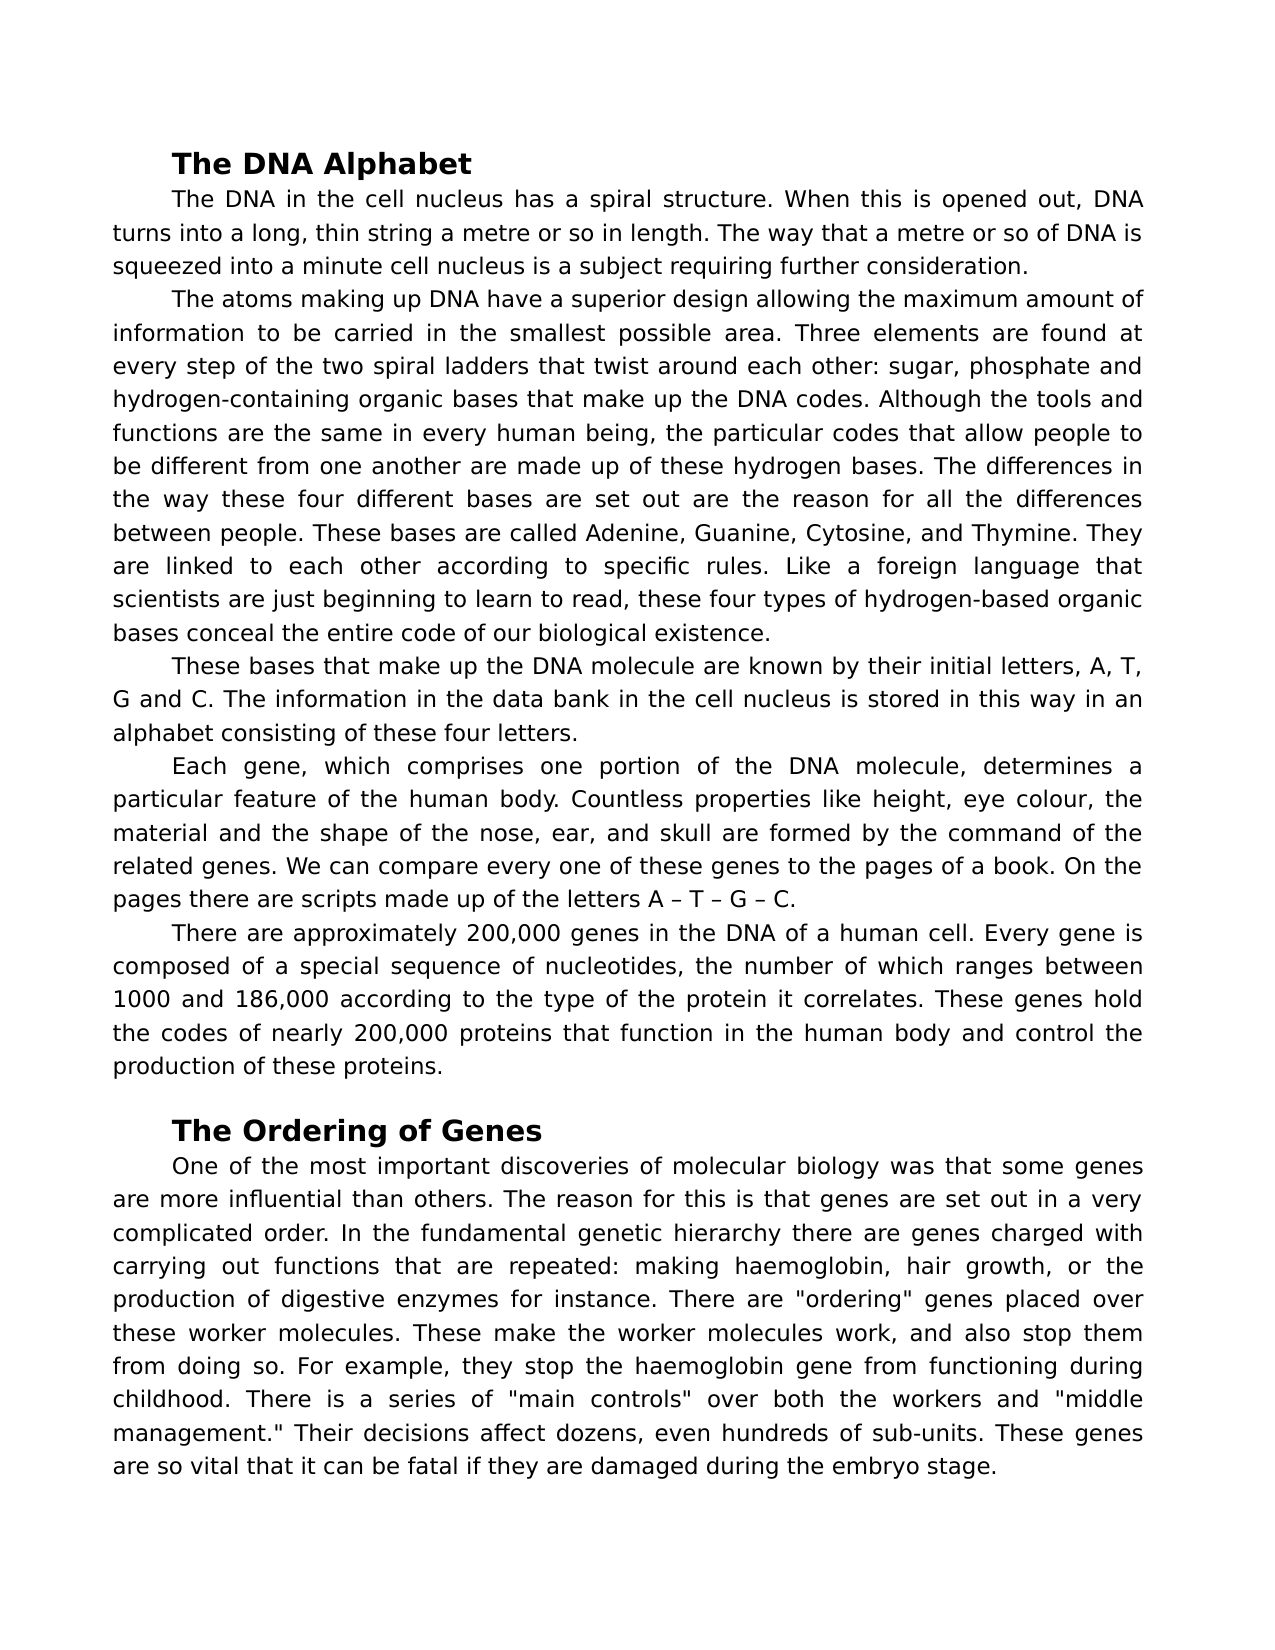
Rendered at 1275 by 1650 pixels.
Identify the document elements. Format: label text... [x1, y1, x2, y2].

text Each gene, which comprises one portion of the DNA molecule, determines a particular feature of the human body. Countless properties like height, eye colour, the material and the shape of the nose, ear, and skull are formed by the command of the related genes. We can compare every one of these genes to the pages of a book. On the pages there are scripts made up of the letters A – T – G – C. [112, 748, 1145, 914]
text The atoms making up DNA have a superior design allowing the maximum amount of information to be carried in the smallest possible area. Three elements are found at every step of the two spiral ladders that twist around each other: sugar, phosphate and hydrogen-containing organic bases that make up the DNA codes. Although the tools and functions are the same in every human being, the particular codes that allow people to be different from one another are made up of these hydrogen bases. The differences in the way these four different bases are set out are the reason for all the differences between people. These bases are called Adenine, Guanine, Cytosine, and Thymine. They are linked to each other according to specific rules. Like a foreign language that scientists are just beginning to learn to read, these four types of hydrogen-based organic bases conceal the entire code of our biological existence. [112, 281, 1145, 648]
text The DNA Alphabet [112, 148, 1145, 181]
text The Ordering of Genes [112, 1114, 1145, 1148]
text These bases that make up the DNA molecule are known by their initial letters, A, T, G and C. The information in the data bank in the cell nucleus is stored in this way in an alphabet consisting of these four letters. [112, 648, 1145, 748]
text One of the most important discoveries of molecular biology was that some genes are more influential than others. The reason for this is that genes are set out in a very complicated order. In the fundamental genetic hierarchy there are genes charged with carrying out functions that are repeated: making haemoglobin, hair growth, or the production of digestive enzymes for instance. There are "ordering" genes placed over these worker molecules. These make the worker molecules work, and also stop them from doing so. For example, they stop the haemoglobin gene from functioning during childhood. There is a series of "main controls" over both the workers and "middle management." Their decisions affect dozens, even hundreds of sub-units. These genes are so vital that it can be fatal if they are damaged during the embryo stage. [112, 1148, 1145, 1481]
text The DNA in the cell nucleus has a spiral structure. When this is opened out, DNA turns into a long, thin string a metre or so in length. The way that a metre or so of DNA is squeezed into a minute cell nucleus is a subject requiring further consideration. [112, 181, 1145, 281]
text There are approximately 200,000 genes in the DNA of a human cell. Every gene is composed of a special sequence of nucleotides, the number of which ranges between 1000 and 186,000 according to the type of the protein it correlates. These genes hold the codes of nearly 200,000 proteins that function in the human body and control the production of these proteins. [112, 914, 1145, 1081]
